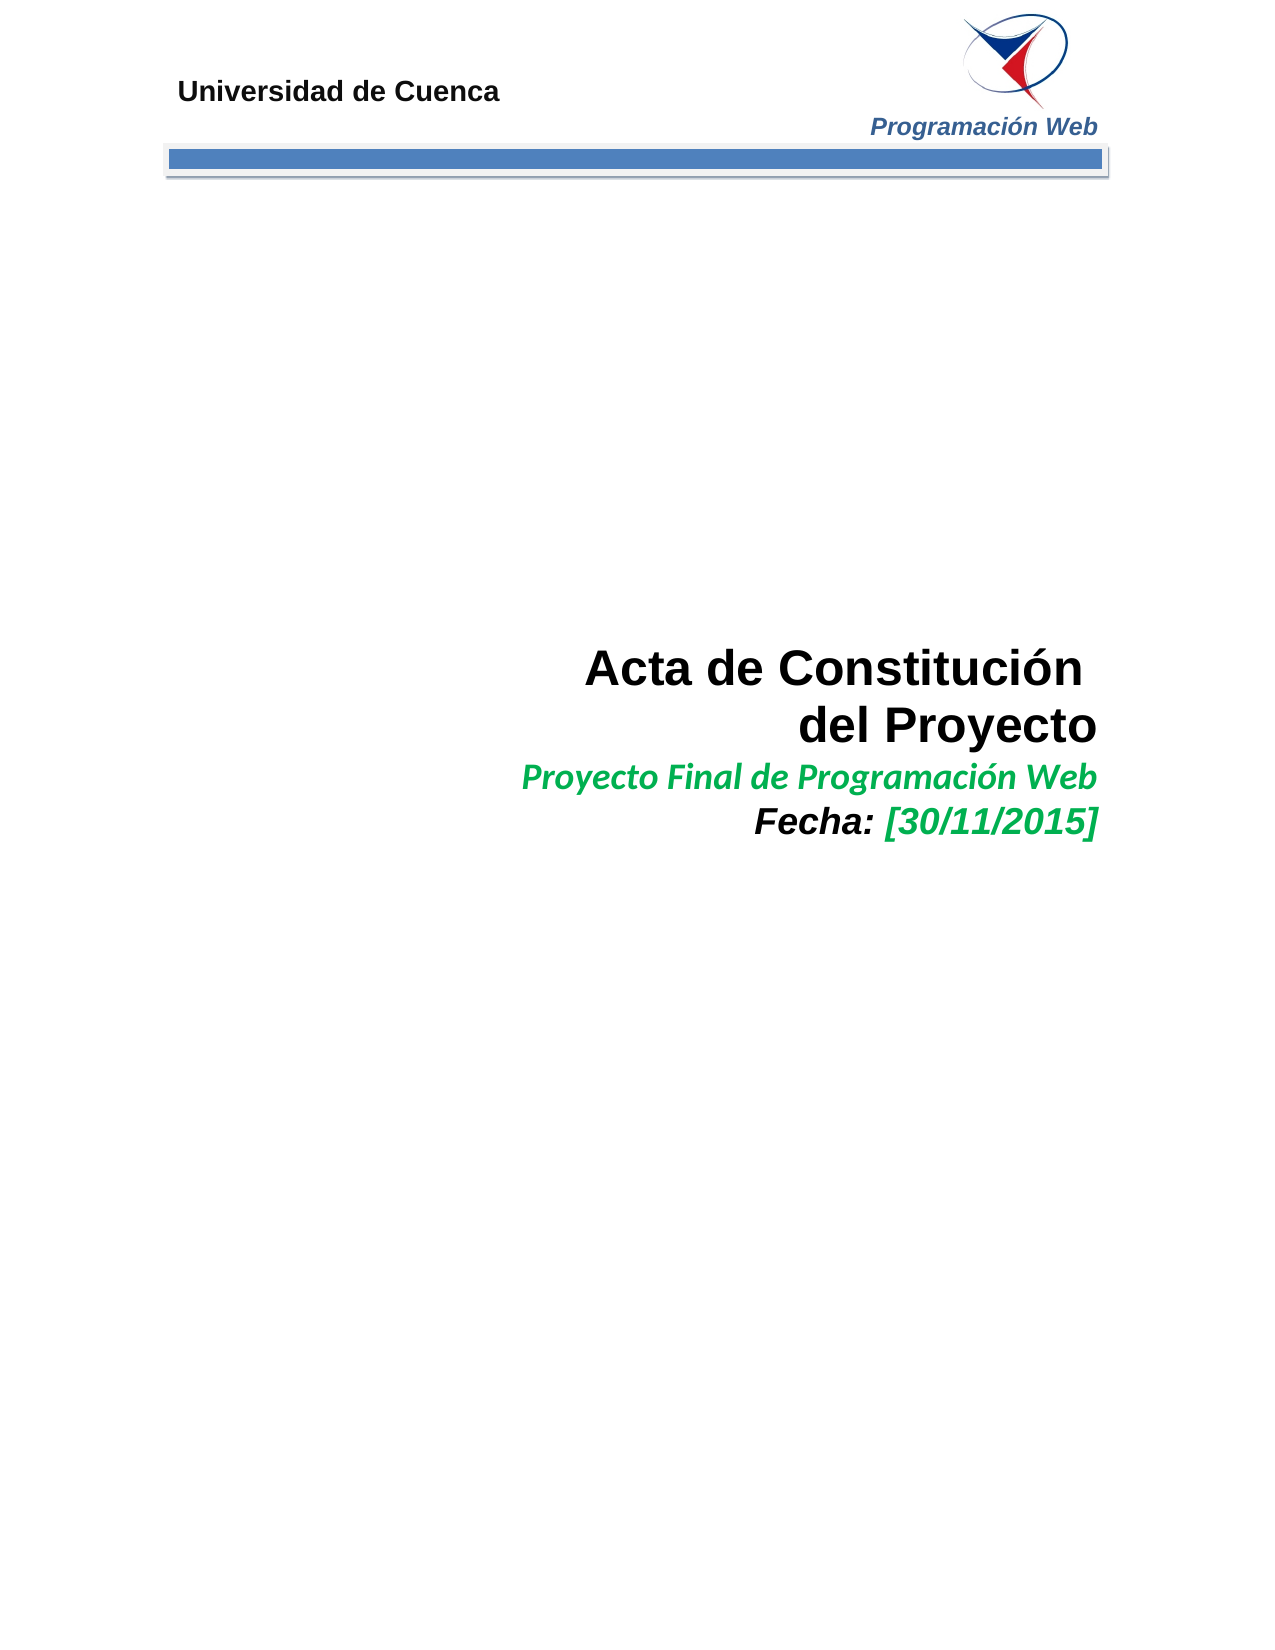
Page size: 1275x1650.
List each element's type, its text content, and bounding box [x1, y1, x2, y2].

picture [956, 9, 1072, 113]
text Proyecto Final de Programación Web [177, 753, 1098, 799]
text del Proyecto [177, 696, 1098, 753]
text Fecha: [30/11/2015] [177, 799, 1098, 842]
text Acta de Constitución [177, 638, 1098, 696]
